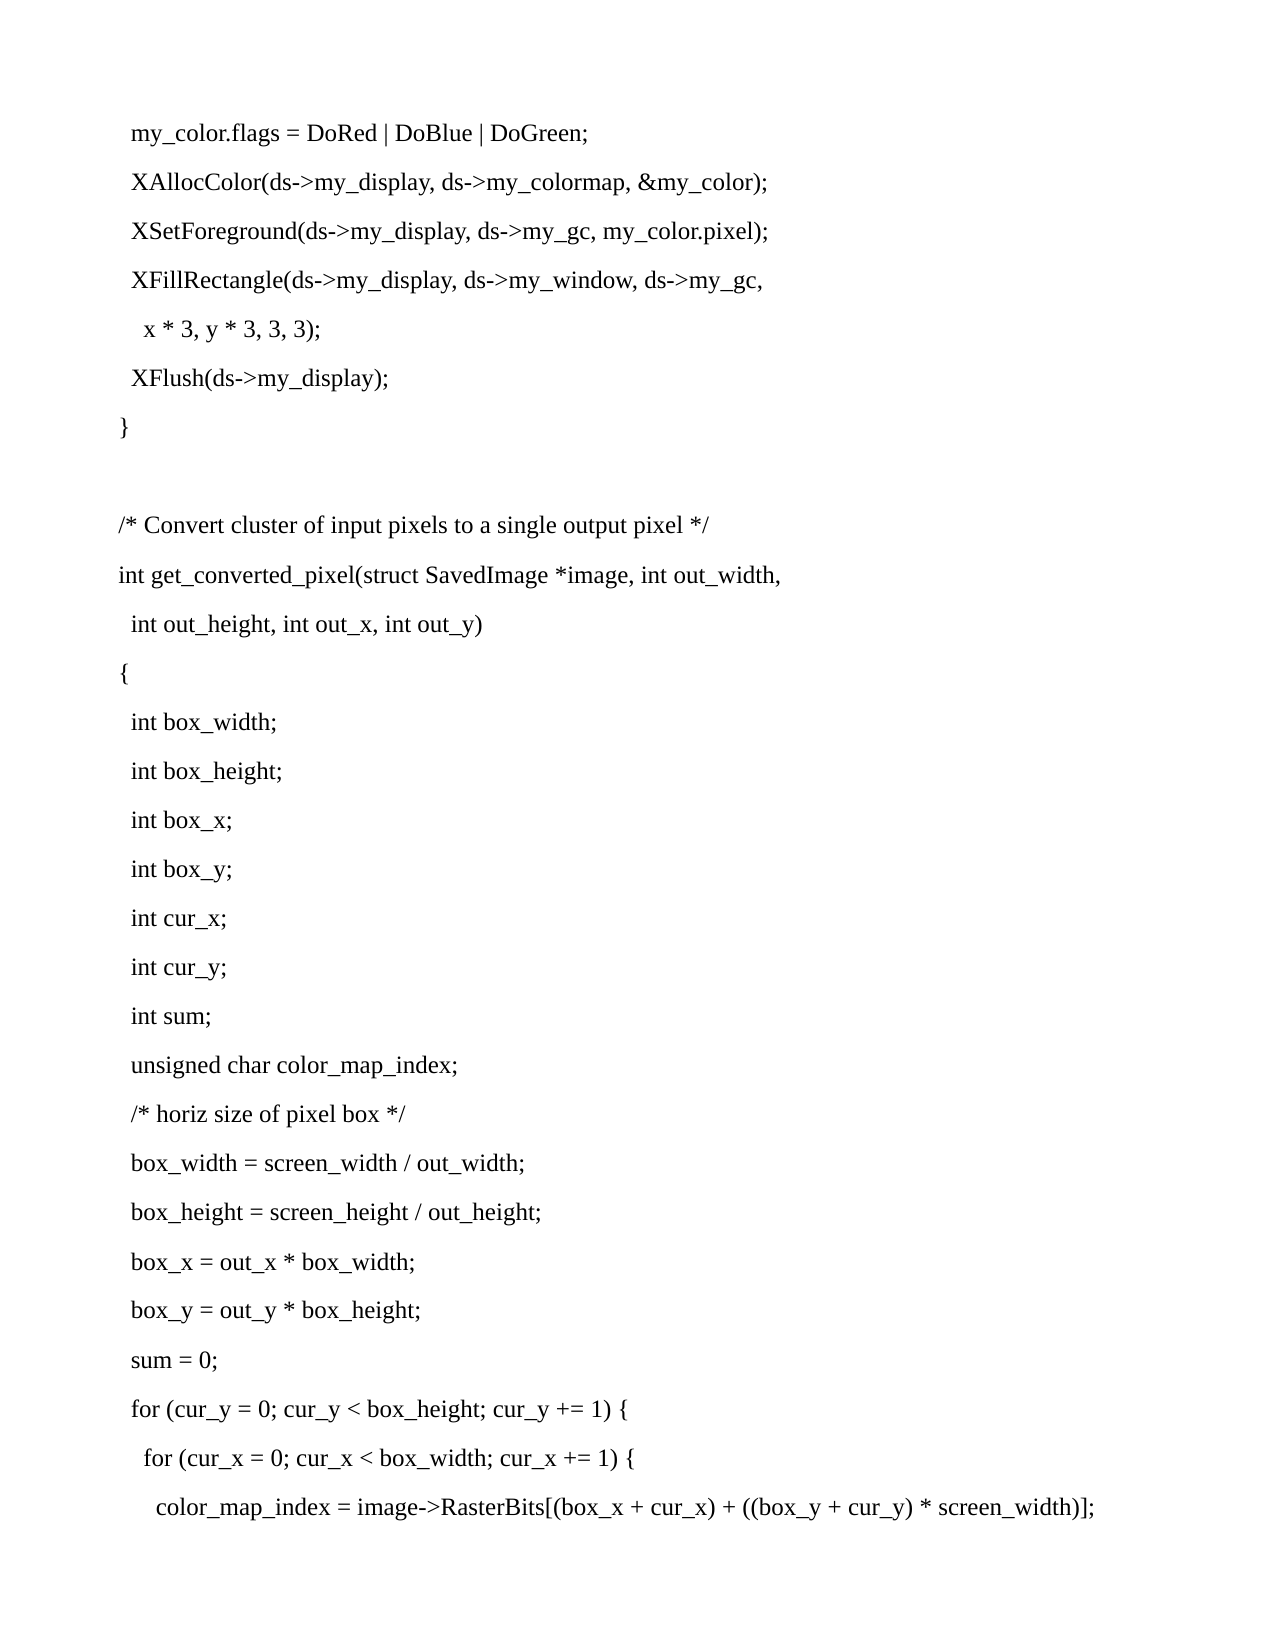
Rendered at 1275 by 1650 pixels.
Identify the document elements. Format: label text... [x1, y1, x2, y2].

text int cur_y; [118, 952, 1157, 981]
text int box_width; [118, 707, 1157, 736]
text /* Convert cluster of input pixels to a single output pixel */ [118, 511, 1157, 539]
text x * 3, y * 3, 3, 3); [118, 314, 1157, 343]
text { [118, 658, 1157, 687]
text unsigned char color_map_index; [118, 1050, 1157, 1079]
text box_width = screen_width / out_width; [118, 1148, 1157, 1177]
text /* horiz size of pixel box */ [118, 1099, 1157, 1128]
text XSetForeground(ds->my_display, ds->my_gc, my_color.pixel); [118, 216, 1157, 245]
text box_y = out_y * box_height; [118, 1296, 1157, 1324]
text int get_converted_pixel(struct SavedImage *image, int out_width, [118, 560, 1157, 588]
text int box_y; [118, 854, 1157, 883]
text box_x = out_x * box_width; [118, 1247, 1157, 1275]
text int cur_x; [118, 903, 1157, 932]
text XFillRectangle(ds->my_display, ds->my_window, ds->my_gc, [118, 265, 1157, 294]
text color_map_index = image->RasterBits[(box_x + cur_x) + ((box_y + cur_y) * screen_width)]; [118, 1492, 1157, 1521]
text int box_x; [118, 805, 1157, 834]
text box_height = screen_height / out_height; [118, 1197, 1157, 1226]
text sum = 0; [118, 1345, 1157, 1373]
text for (cur_x = 0; cur_x < box_width; cur_x += 1) { [118, 1443, 1157, 1472]
text for (cur_y = 0; cur_y < box_height; cur_y += 1) { [118, 1394, 1157, 1422]
text XFlush(ds->my_display); [118, 363, 1157, 392]
text XAllocColor(ds->my_display, ds->my_colormap, &my_color); [118, 167, 1157, 196]
text } [118, 412, 1157, 441]
text int box_height; [118, 756, 1157, 785]
text int sum; [118, 1001, 1157, 1030]
text int out_height, int out_x, int out_y) [118, 609, 1157, 637]
text my_color.flags = DoRed | DoBlue | DoGreen; [118, 118, 1157, 147]
